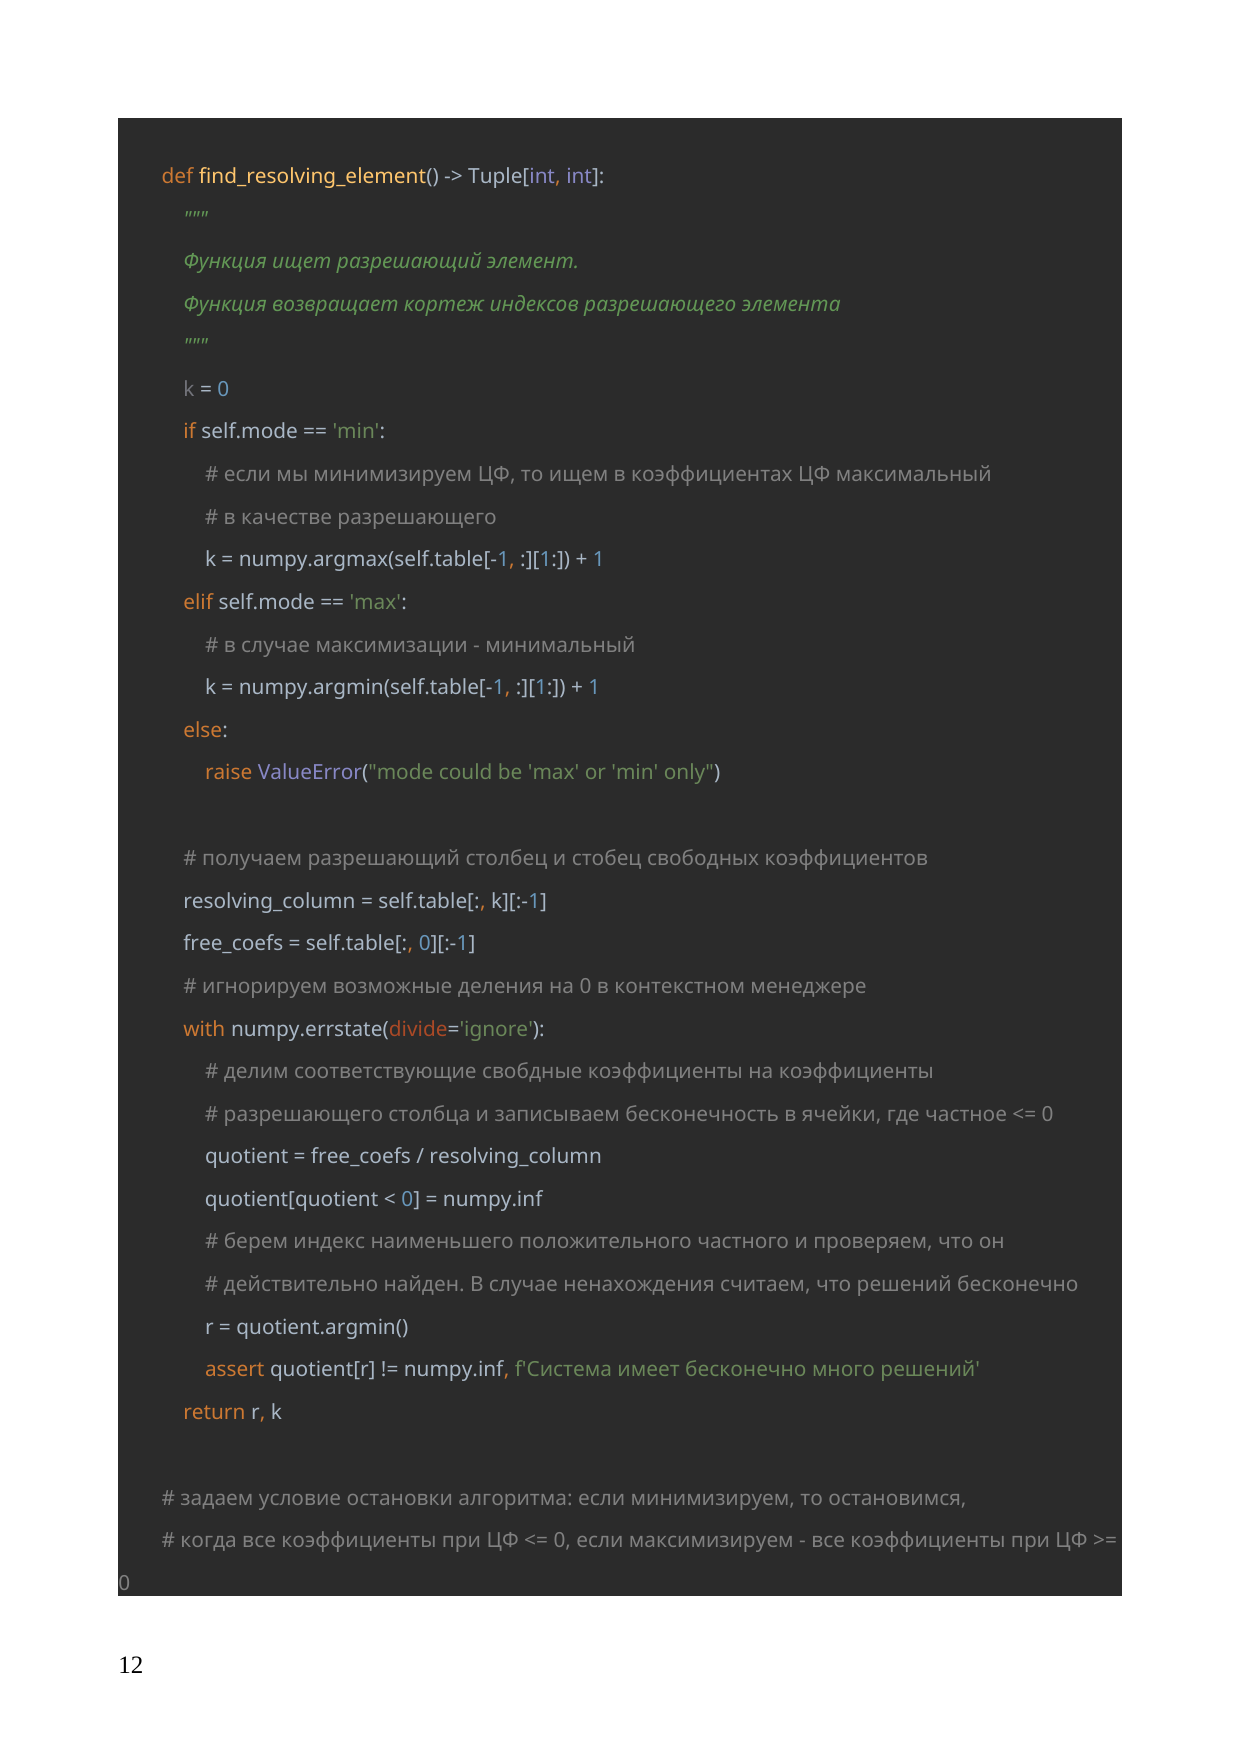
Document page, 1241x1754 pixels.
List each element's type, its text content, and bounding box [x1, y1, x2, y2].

text def find_resolving_element() -> Tuple[int, int]: """ Функция ищет разрешающий элемент. Функция возвращает кортеж индексов разрешающего элемента """ k = 0 if self.mode == 'min': # если мы минимизируем ЦФ, то ищем в коэффициентах ЦФ максимальный # в качестве разрешающего k = numpy.argmax(self.table[-1, :][1:]) + 1 elif self.mode == 'max': # в случае максимизации - минимальный k = numpy.argmin(self.table[-1, :][1:]) + 1 else: raise ValueError("mode could be 'max' or 'min' only") # получаем разрешающий столбец и стобец свободных коэффициентов resolving_column = self.table[:, k][:-1] free_coefs = self.table[:, 0][:-1] # игнорируем возможные деления на 0 в контекстном менеджере with numpy.errstate(divide='ignore'): # делим соответствующие свобдные коэффициенты на коэффициенты # разрешающего столбца и записываем бесконечность в ячейки, где частное <= 0 quotient = free_coefs / resolving_column quotient[quotient < 0] = numpy.inf # берем индекс наименьшего положительного частного и проверяем, что он # действительно найден. В случае ненахождения считаем, что решений бесконечно r = quotient.argmin() assert quotient[r] != numpy.inf, f'Система имеет бесконечно много решений' return r, k # задаем условие остановки алгоритма: если минимизируем, то остановимся, # когда все коэффициенты при ЦФ <= 0, если максимизируем - все коэффициенты при ЦФ >= 0 [118, 118, 1122, 1596]
